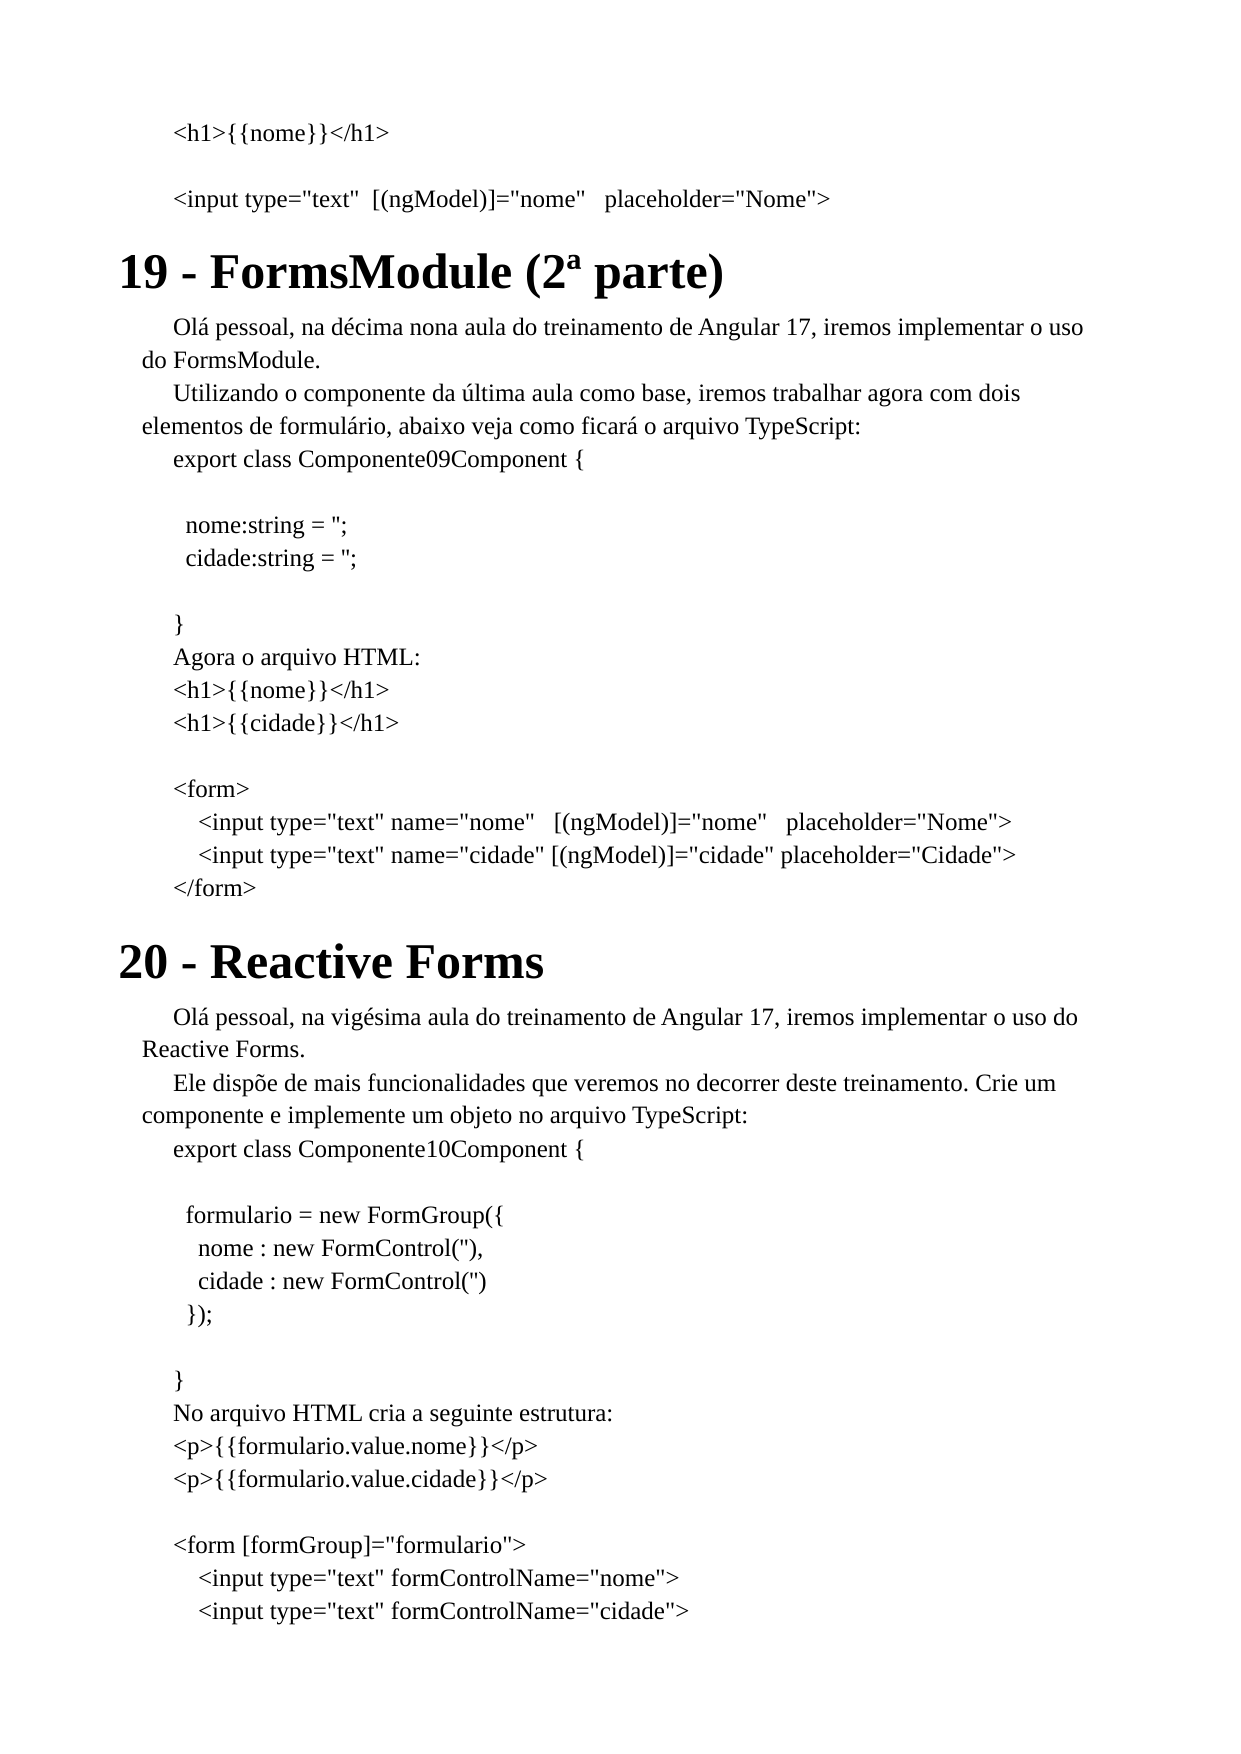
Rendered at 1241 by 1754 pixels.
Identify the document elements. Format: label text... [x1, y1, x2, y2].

text Olá pessoal, na vigésima aula do treinamento de Angular 17, iremos implementar o uso do Reactive Forms. [142, 1002, 1099, 1063]
subtitle 19 - FormsModule (2ª parte) [118, 242, 1122, 300]
text Ele dispõe de mais funcionalidades que veremos no decorrer deste treinamento. Crie um componente e implemente um objeto no arquivo TypeScript: [142, 1068, 1099, 1129]
text } [142, 609, 1099, 638]
text <form [formGroup]="formulario"> [142, 1530, 1099, 1559]
text <p>{{formulario.value.cidade}}</p> [142, 1464, 1099, 1493]
text <h1>{{cidade}}</h1> [142, 708, 1099, 737]
text }); [142, 1299, 1099, 1327]
text <h1>{{nome}}</h1> [142, 675, 1099, 704]
text <form> [142, 774, 1099, 803]
text <input type="text" formControlName="cidade"> [142, 1596, 1099, 1625]
subtitle 20 - Reactive Forms [118, 932, 1122, 989]
text cidade:string = ''; [142, 543, 1099, 572]
text </form> [142, 873, 1099, 902]
text <p>{{formulario.value.nome}}</p> [142, 1431, 1099, 1459]
text <input type="text" [(ngModel)]="nome" placeholder="Nome"> [142, 184, 1099, 213]
text <h1>{{nome}}</h1> [142, 118, 1099, 147]
text cidade : new FormControl('') [142, 1266, 1099, 1294]
text nome:string = ''; [142, 510, 1099, 539]
text Olá pessoal, na décima nona aula do treinamento de Angular 17, iremos implementar o uso do FormsModule. [142, 312, 1099, 374]
text formulario = new FormGroup({ [142, 1200, 1099, 1228]
text nome : new FormControl(''), [142, 1233, 1099, 1261]
text <input type="text" name="cidade" [(ngModel)]="cidade" placeholder="Cidade"> [142, 841, 1099, 869]
text Agora o arquivo HTML: [142, 642, 1099, 671]
text No arquivo HTML cria a seguinte estrutura: [142, 1398, 1099, 1427]
text export class Componente10Component { [142, 1134, 1099, 1162]
text <input type="text" formControlName="nome"> [142, 1563, 1099, 1592]
text } [142, 1365, 1099, 1393]
text export class Componente09Component { [142, 444, 1099, 473]
text <input type="text" name="nome" [(ngModel)]="nome" placeholder="Nome"> [142, 807, 1099, 836]
text Utilizando o componente da última aula como base, iremos trabalhar agora com dois elementos de formulário, abaixo veja como ficará o arquivo TypeScript: [142, 378, 1099, 440]
